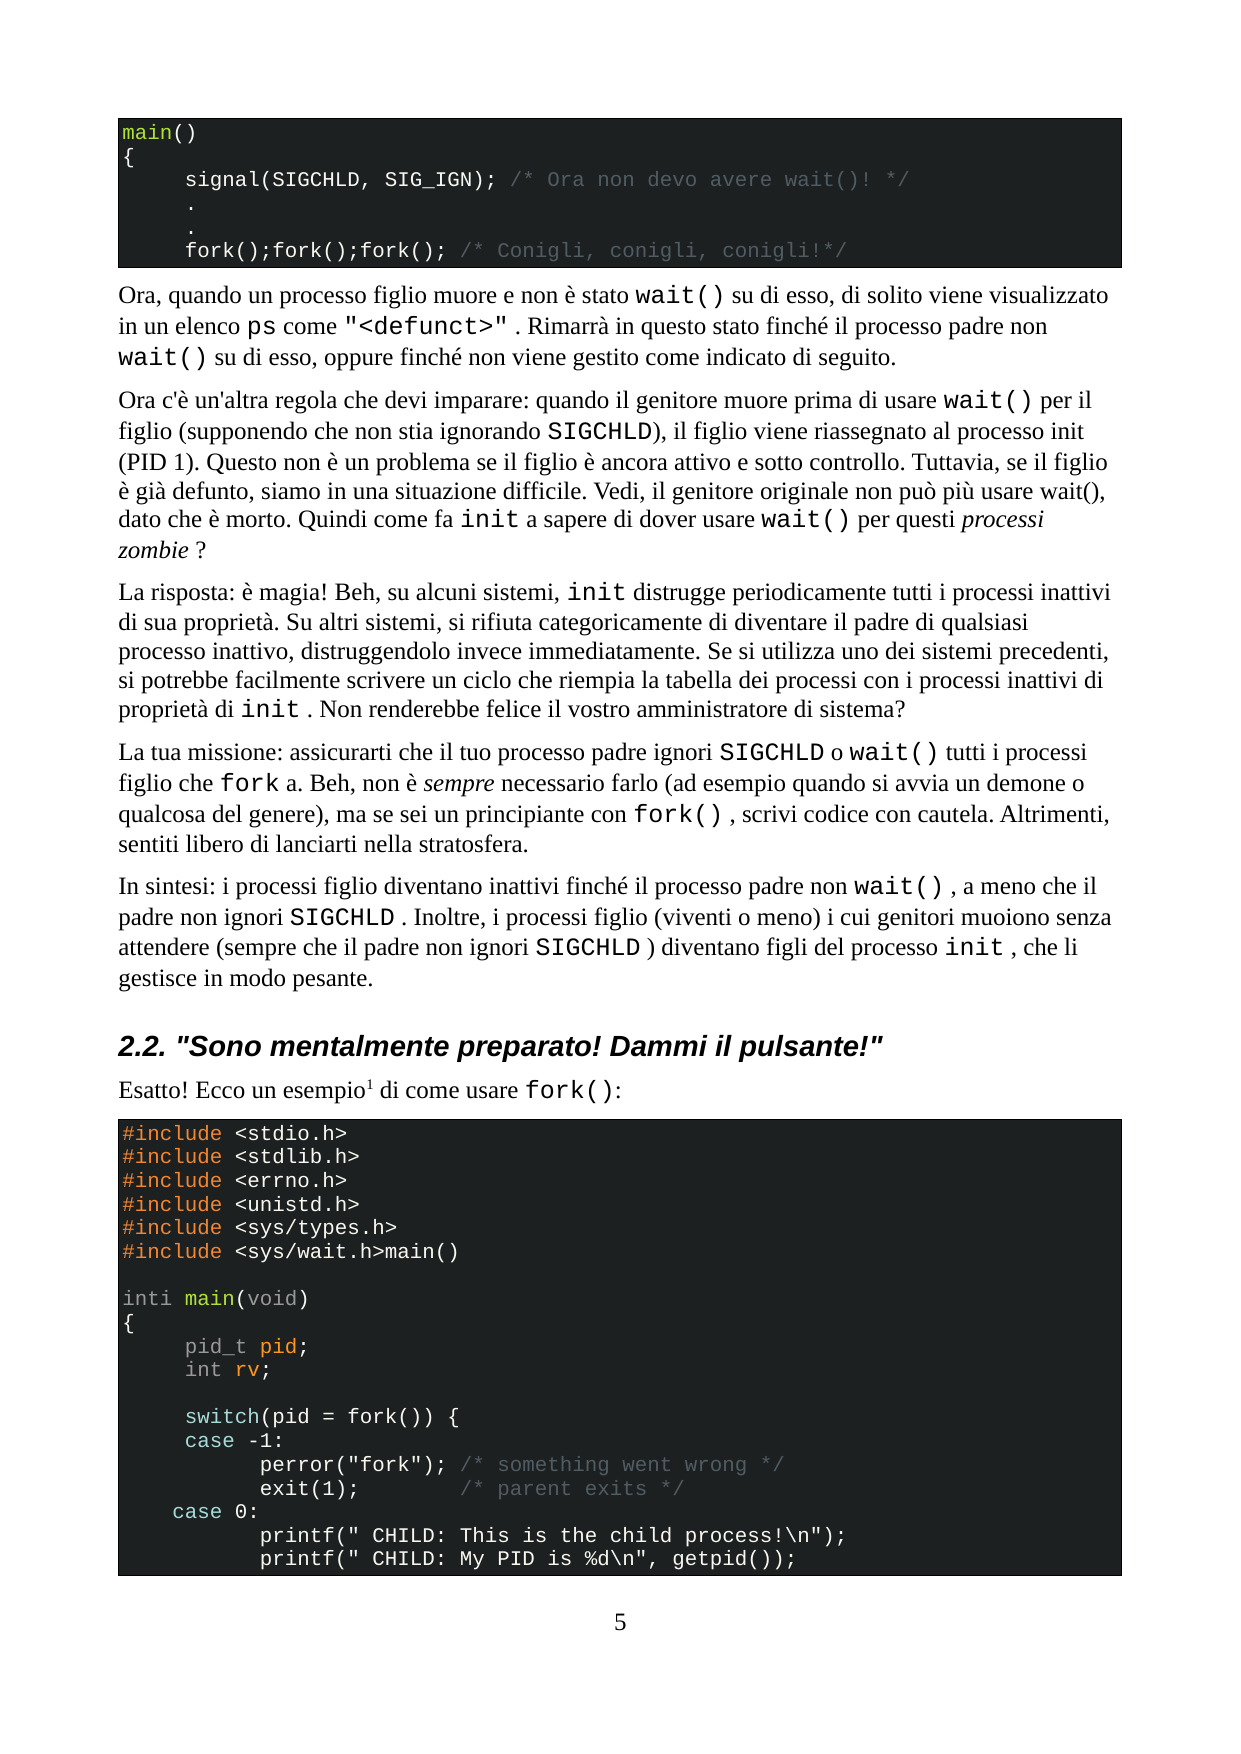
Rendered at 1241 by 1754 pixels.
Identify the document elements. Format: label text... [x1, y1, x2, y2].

text signal(SIGCHLD, SIG_IGN); /* Ora non devo avere wait()! */ [119, 165, 1121, 189]
text . [119, 189, 1121, 213]
text printf(" CHILD: This is the child process!\n"); [119, 1521, 1121, 1544]
text La risposta: è magia! Beh, su alcuni sistemi, init distrugge periodicamente tutti i processi inattivi di sua proprietà. Su altri sistemi, si rifiuta categoricamente di diventare il padre di qualsiasi processo inattivo, distruggendolo invece immediatamente. Se si utilizza uno dei sistemi precedenti, si potrebbe facilmente scrivere un ciclo che riempia la tabella dei processi con i processi inattivi di proprietà di init . Non renderebbe felice il vostro amministratore di sistema? [118, 577, 1122, 724]
text #include <unistd.h> [119, 1190, 1121, 1213]
text { [119, 142, 1121, 165]
text { [119, 1308, 1121, 1332]
text . [119, 213, 1121, 236]
text In sintesi: i processi figlio diventano inattivi finché il processo padre non wait() , a meno che il padre non ignori SIGCHLD . Inoltre, i processi figlio (viventi o meno) i cui genitori muoiono senza attendere (sempre che il padre non ignori SIGCHLD ) diventano figli del processo init , che li gestisce in modo pesante. [118, 871, 1122, 992]
text Ora c'è un'altra regola che devi imparare: quando il genitore muore prima di usare wait() per il figlio (supponendo che non stia ignorando SIGCHLD), il figlio viene riassegnato al processo init (PID 1). Questo non è un problema se il figlio è ancora attivo e sotto controllo. Tuttavia, se il figlio è già defunto, siamo in una situazione difficile. Vedi, il genitore originale non può più usare wait(), dato che è morto. Quindi come fa init a sapere di dover usare wait() per questi processi zombie ? [118, 385, 1122, 564]
text #include <sys/types.h> [119, 1213, 1121, 1237]
text #include <stdio.h> [119, 1120, 1121, 1142]
text printf(" CHILD: My PID is %d\n", getpid()); [119, 1544, 1121, 1575]
text #include <errno.h> [119, 1166, 1121, 1190]
text case -1: [119, 1426, 1121, 1450]
text exit(1); /* parent exits */ [119, 1473, 1121, 1497]
text int rv; [119, 1355, 1121, 1379]
text #include <sys/wait.h>main() [119, 1237, 1121, 1261]
text pid_t pid; [119, 1332, 1121, 1355]
text La tua missione: assicurarti che il tuo processo padre ignori SIGCHLD o wait() tutti i processi figlio che fork a. Beh, non è sempre necessario farlo (ad esempio quando si avvia un demone o qualcosa del genere), ma se sei un principiante con fork() , scrivi codice con cautela. Altrimenti, sentiti libero di lanciarti nella stratosfera. [118, 737, 1122, 858]
text main() [119, 119, 1121, 142]
text Ora, quando un processo figlio muore e non è stato wait() su di esso, di solito viene visualizzato in un elenco ps come "<defunct>" . Rimarrà in questo stato finché il processo padre non wait() su di esso, oppure finché non viene gestito come indicato di seguito. [118, 280, 1122, 373]
text Esatto! Ecco un esempio1 di come usare fork(): [118, 1076, 1122, 1106]
subtitle "Sono mentalmente preparato! Dammi il pulsante!" [118, 1029, 1122, 1063]
text fork();fork();fork(); /* Conigli, conigli, conigli!*/ [119, 236, 1121, 267]
text switch(pid = fork()) { [119, 1403, 1121, 1426]
text #include <stdlib.h> [119, 1142, 1121, 1166]
text perror("fork"); /* something went wrong */ [119, 1450, 1121, 1473]
text case 0: [119, 1497, 1121, 1521]
text inti main(void) [119, 1284, 1121, 1308]
